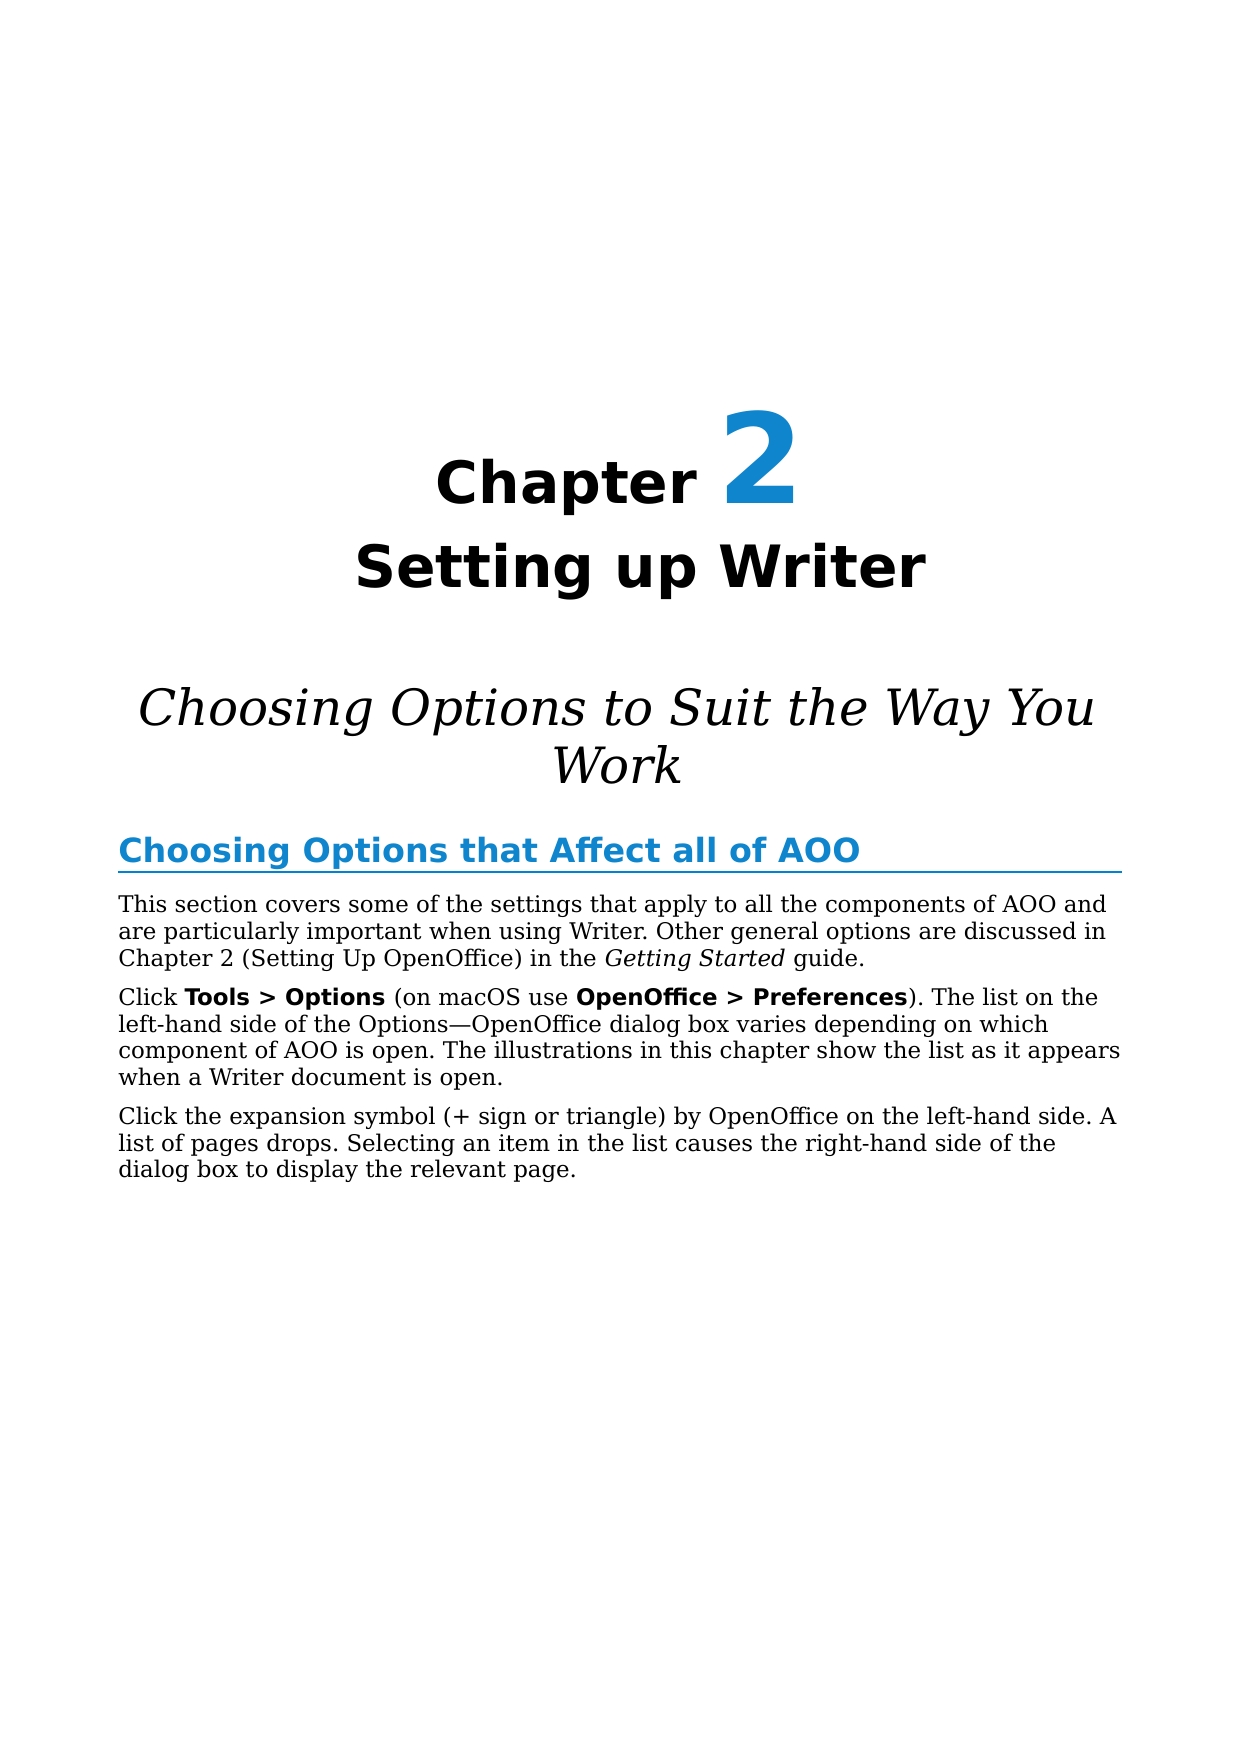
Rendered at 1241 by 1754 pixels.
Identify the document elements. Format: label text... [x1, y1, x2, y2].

text Click the expansion symbol (+ sign or triangle) by OpenOffice on the left-hand side. A list of pages drops. Selecting an item in the list causes the right-hand side of the dialog box to display the relevant page. [118, 1103, 1122, 1183]
subtitle Choosing Options that Affect all of AOO [118, 832, 1122, 871]
text Click Tools > Options (on macOS use OpenOffice > Preferences). The list on the left-hand side of the Options—OpenOffice dialog box varies depending on which component of AOO is open. The illustrations in this chapter show the list as it appears when a Writer document is open. [118, 984, 1122, 1091]
subtitle Choosing Options to Suit the Way You Work [118, 679, 1122, 796]
text This section covers some of the settings that apply to all the components of AOO and are particularly important when using Writer. Other general options are discussed in Chapter 2 (Setting Up OpenOffice) in the Getting Started guide. [118, 892, 1122, 972]
subtitle Chapter 2 Setting up Writer [118, 387, 1122, 601]
